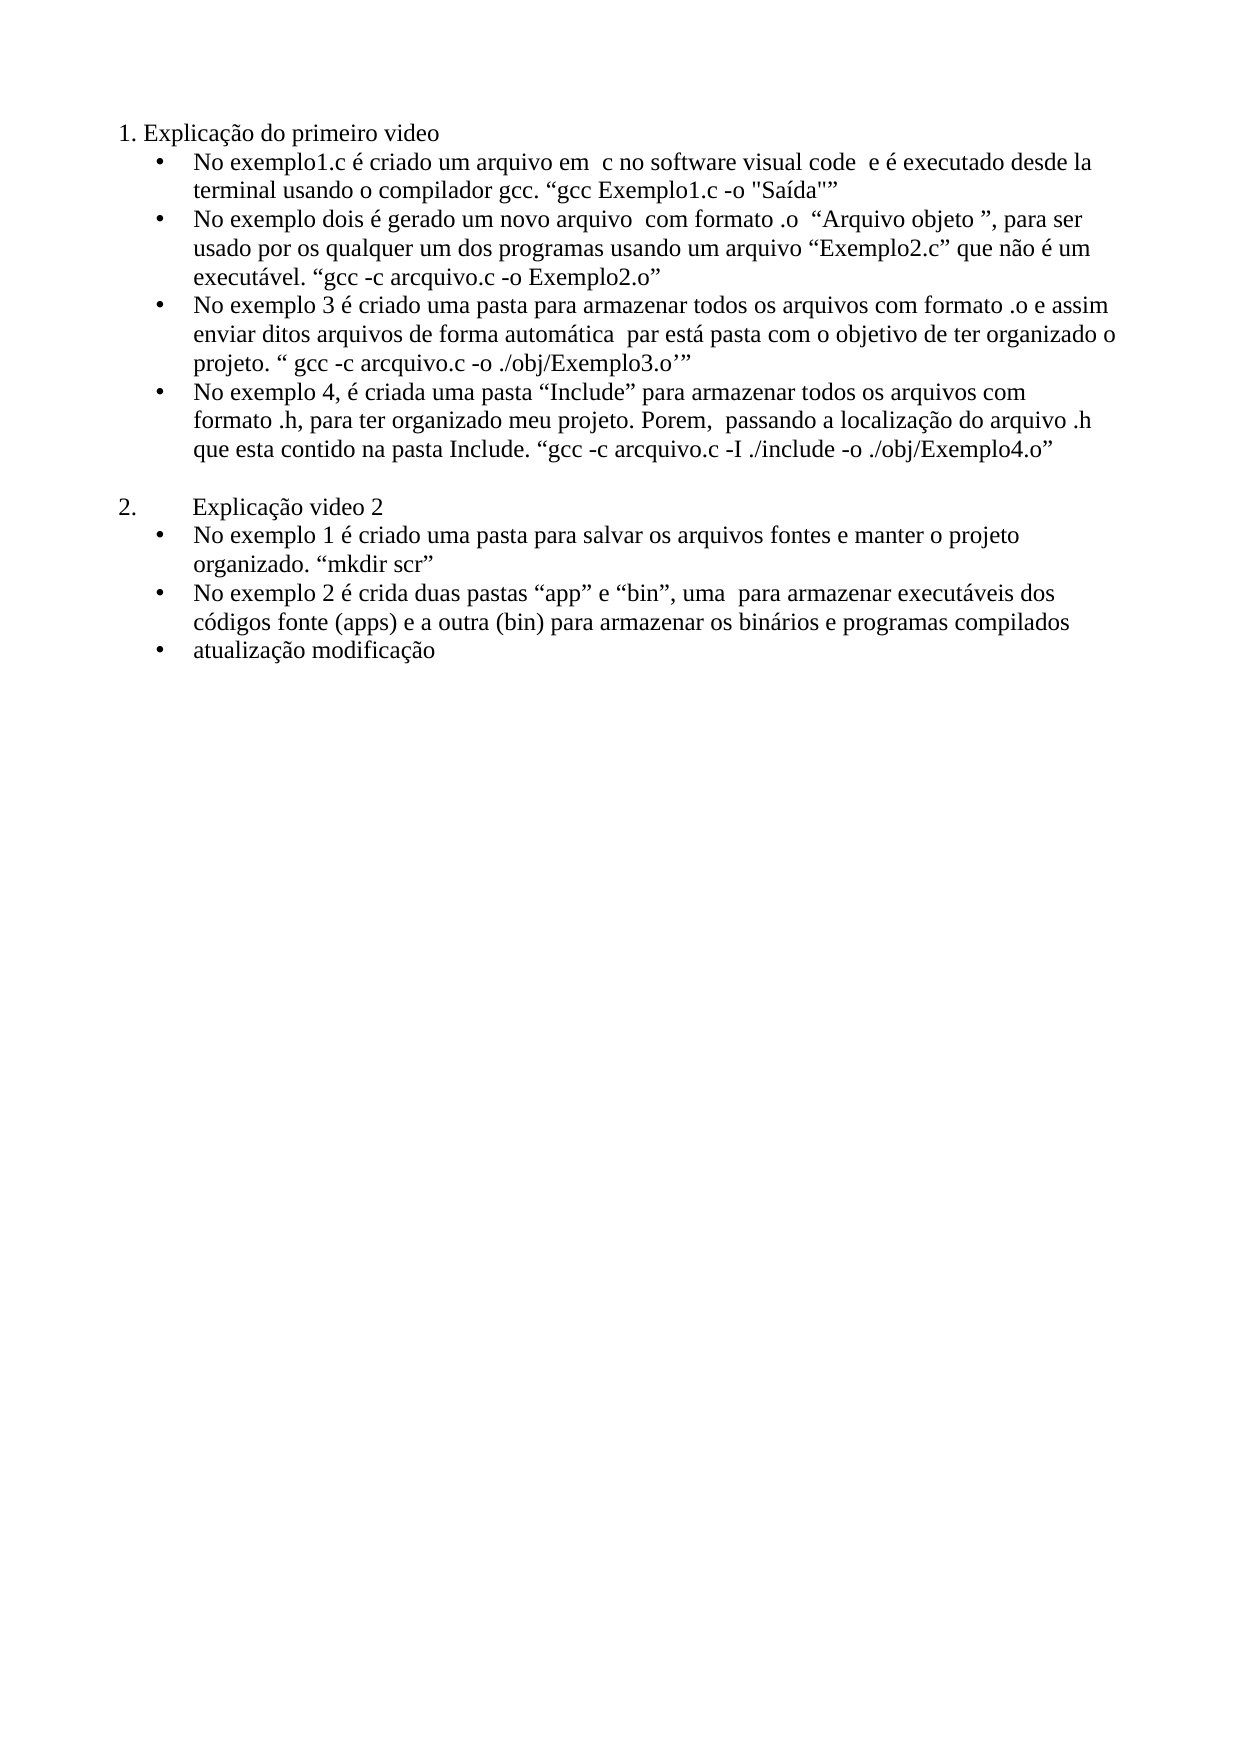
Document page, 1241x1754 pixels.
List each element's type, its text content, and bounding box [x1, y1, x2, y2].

list No exemplo dois é gerado um novo arquivo com formato .o “Arquivo objeto ”, para ser usado por os qualquer um dos programas usando um arquivo “Exemplo2.c” que não é um executável. “gcc -c arcquivo.c -o Exemplo2.o” [156, 204, 1122, 291]
text 1. Explicação do primeiro video [118, 118, 1122, 147]
text 2. Explicação video 2 [118, 492, 1122, 521]
list No exemplo 1 é criado uma pasta para salvar os arquivos fontes e manter o projeto organizado. “mkdir scr” [156, 521, 1122, 578]
list No exemplo 4, é criada uma pasta “Include” para armazenar todos os arquivos com formato .h, para ter organizado meu projeto. Porem, passando a localização do arquivo .h que esta contido na pasta Include. “gcc -c arcquivo.c -I ./include -o ./obj/Exemplo4.o” [156, 377, 1122, 463]
list No exemplo 3 é criado uma pasta para armazenar todos os arquivos com formato .o e assim enviar ditos arquivos de forma automática par está pasta com o objetivo de ter organizado o projeto. “ gcc -c arcquivo.c -o ./obj/Exemplo3.o’” [156, 291, 1122, 377]
list atualização modificação [156, 636, 1122, 664]
list No exemplo1.c é criado um arquivo em c no software visual code e é executado desde la terminal usando o compilador gcc. “gcc Exemplo1.c -o "Saída"” [156, 147, 1122, 204]
list No exemplo 2 é crida duas pastas “app” e “bin”, uma para armazenar executáveis dos códigos fonte (apps) e a outra (bin) para armazenar os binários e programas compilados [156, 578, 1122, 636]
